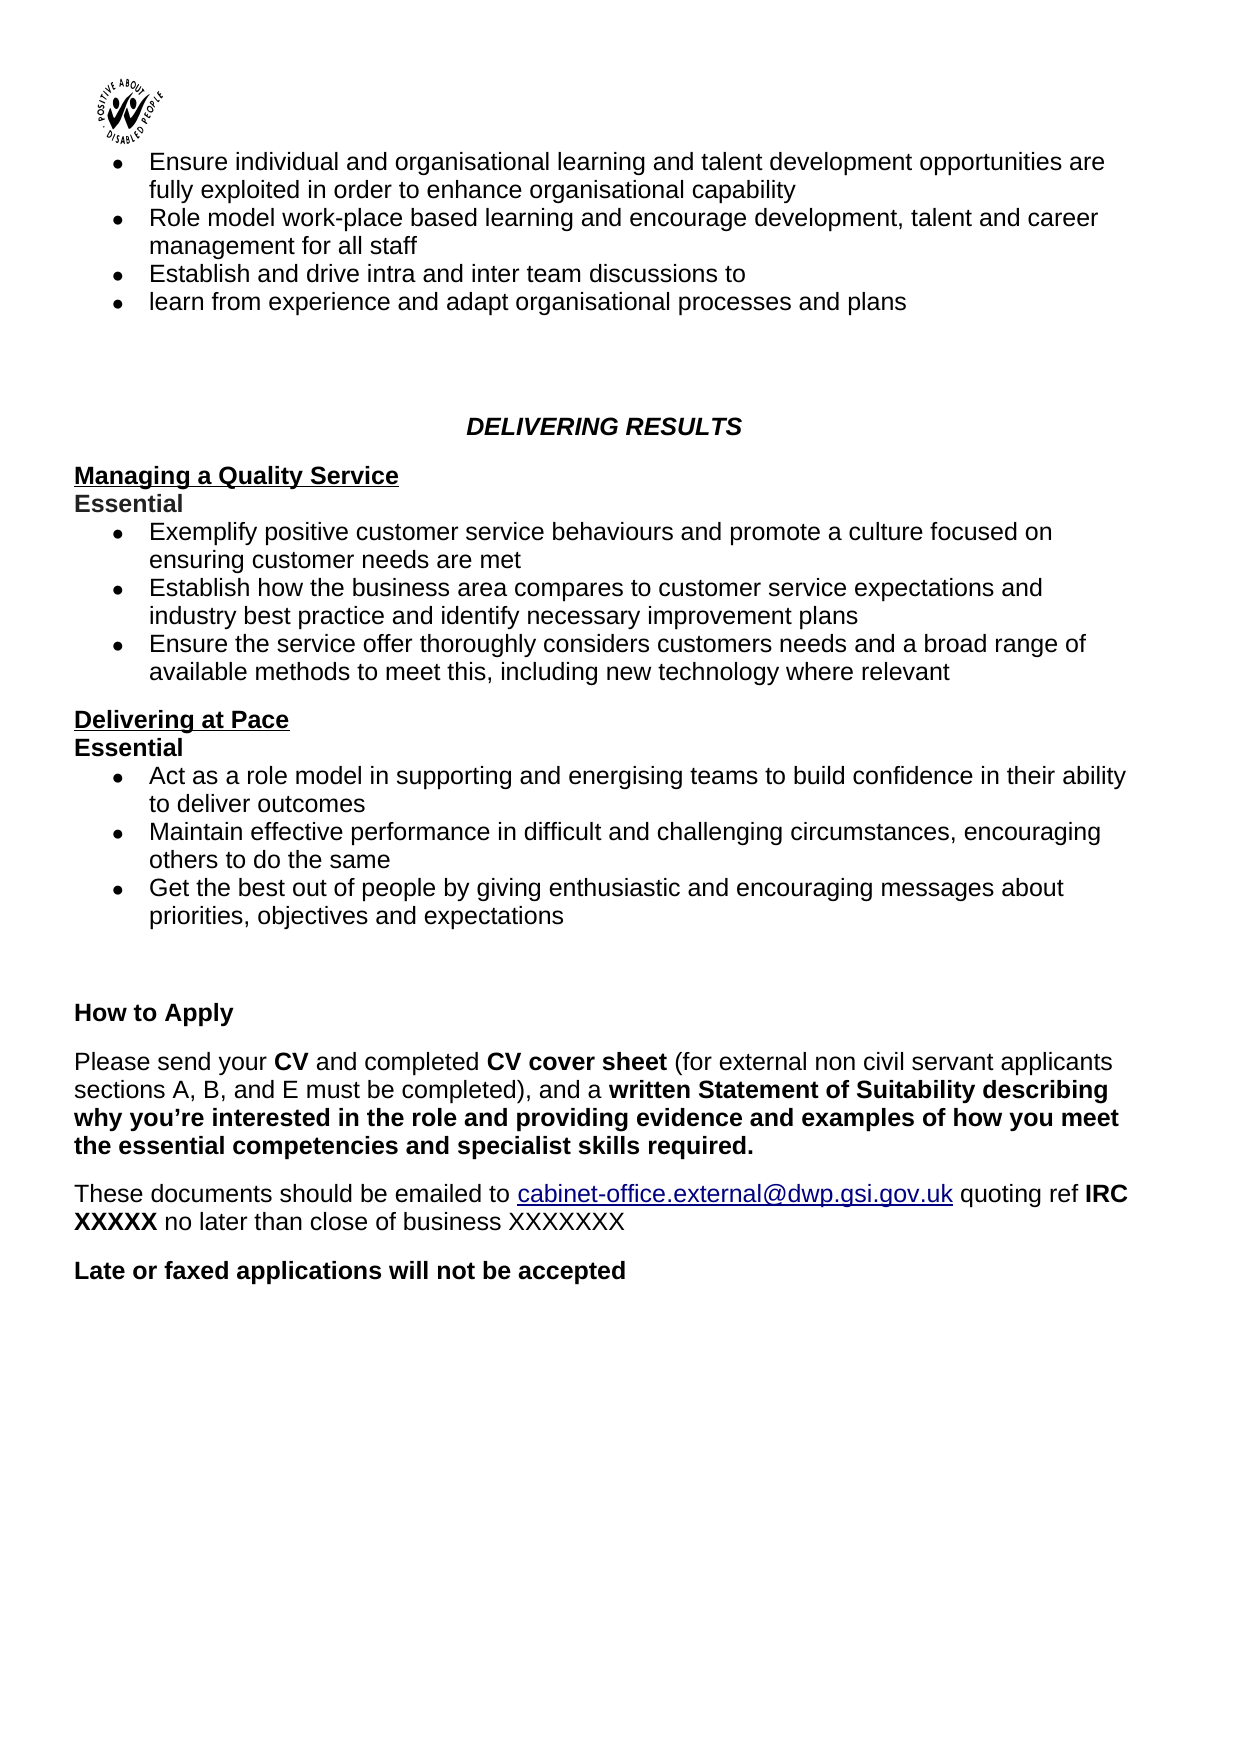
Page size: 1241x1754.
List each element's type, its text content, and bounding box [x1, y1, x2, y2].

text Late or faxed applications will not be accepted [74, 1257, 1137, 1285]
text Delivering at Pace [74, 706, 1137, 734]
list Establish and drive intra and inter team discussions to [111, 260, 1137, 288]
picture [92, 73, 167, 149]
list Establish how the business area compares to customer service expectations and industry best practice and identify necessary improvement plans [111, 574, 1137, 629]
list Ensure the service offer thoroughly considers customers needs and a broad range of available methods to meet this, including new technology where relevant [111, 629, 1137, 685]
list Role model work-place based learning and encourage development, talent and career management for all staff [111, 204, 1137, 260]
text Essential [74, 734, 1137, 762]
list Ensure individual and organisational learning and talent development opportunities are fully exploited in order to enhance organisational capability [111, 148, 1137, 204]
list learn from experience and adapt organisational processes and plans [111, 288, 1137, 316]
list Maintain effective performance in difficult and challenging circumstances, encouraging others to do the same [111, 818, 1137, 874]
text How to Apply [74, 999, 1137, 1027]
text These documents should be emailed to cabinet-office.external@dwp.gsi.gov.uk quoting ref IRC XXXXX no later than close of business XXXXXXX [74, 1180, 1137, 1236]
list Exemplify positive customer service behaviours and promote a culture focused on ensuring customer needs are met [111, 518, 1137, 574]
text Managing a Quality Service [74, 462, 1137, 490]
text DELIVERING RESULTS [74, 413, 1137, 441]
text Essential [74, 490, 1137, 518]
list Get the best out of people by giving enthusiastic and encouraging messages about priorities, objectives and expectations [111, 874, 1137, 929]
text Please send your CV and completed CV cover sheet (for external non civil servant applicants sections A, B, and E must be completed), and a written Statement of Suitability describing why you’re interested in the role and providing evidence and examples of how you meet the essential competencies and specialist skills required. [74, 1048, 1137, 1159]
list Act as a role model in supporting and energising teams to build confidence in their ability to deliver outcomes [111, 762, 1137, 818]
